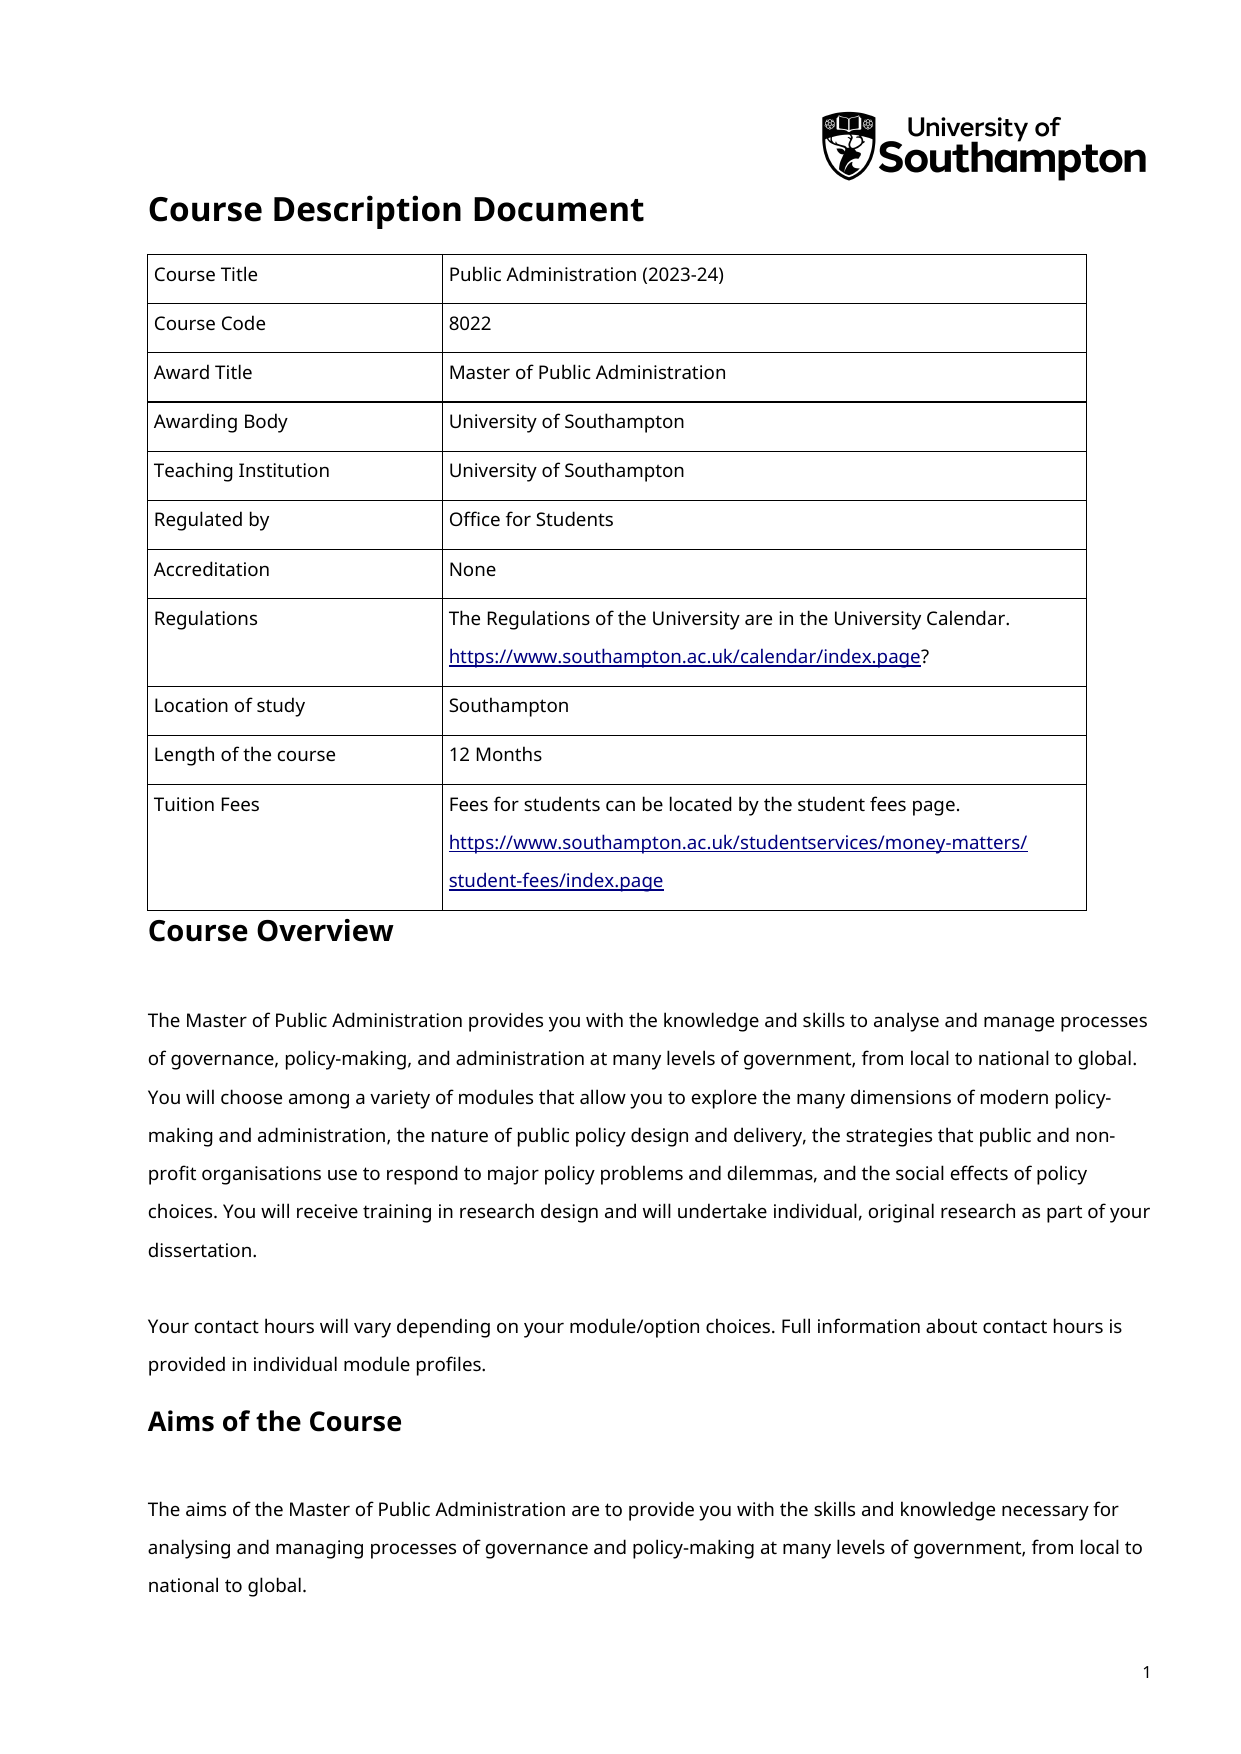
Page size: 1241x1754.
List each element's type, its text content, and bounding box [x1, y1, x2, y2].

table_cell 12 Months [443, 736, 1086, 784]
table_cell University of Southampton [443, 452, 1086, 500]
table_cell None [443, 550, 1086, 598]
table_cell Fees for students can be located by the student fees page. https://www.southampton.ac.uk/studentservices/money-matters/student-fees/index.page [443, 785, 1086, 909]
table_cell Regulations [148, 599, 442, 686]
text The Master of Public Administration provides you with the knowledge and skills to analyse and manage processes of governance, policy-making, and administration at many levels of government, from local to national to global. You will choose among a variety of modules that allow you to explore the many dimensions of modern policy-making and administration, the nature of public policy design and delivery, the strategies that public and non-profit organisations use to respond to major policy problems and dilemmas, and the social effects of policy choices. You will receive training in research design and will undertake individual, original research as part of your dissertation. Your contact hours will vary depending on your module/option choices. Full information about contact hours is provided in individual module profiles. [148, 1007, 1152, 1377]
table_cell Course Code [148, 304, 442, 352]
table_cell Teaching Institution [148, 452, 442, 500]
table_cell Length of the course [148, 736, 442, 784]
table_cell University of Southampton [443, 403, 1086, 451]
table_cell Office for Students [443, 501, 1086, 549]
table_header Public Administration (2023-24) [443, 255, 1086, 303]
table_cell 8022 [443, 304, 1086, 352]
table_cell Tuition Fees [148, 785, 442, 909]
table_header Course Title [148, 255, 442, 303]
subtitle Course Overview [148, 911, 1152, 950]
table_cell Master of Public Administration [443, 353, 1086, 401]
table_cell Southampton [443, 687, 1086, 735]
table_cell The Regulations of the University are in the University Calendar. https://www.southampton.ac.uk/calendar/index.page? [443, 599, 1086, 686]
table_cell Accreditation [148, 550, 442, 598]
table_cell Location of study [148, 687, 442, 735]
table_cell Award Title [148, 353, 442, 401]
table_cell Regulated by [148, 501, 442, 549]
subtitle Aims of the Course [148, 1402, 1152, 1439]
subtitle Course Description Document [148, 186, 1152, 231]
text The aims of the Master of Public Administration are to provide you with the skills and knowledge necessary for analysing and managing processes of governance and policy-making at many levels of government, from local to national to global. [148, 1496, 1152, 1598]
table_cell Awarding Body [148, 403, 442, 451]
